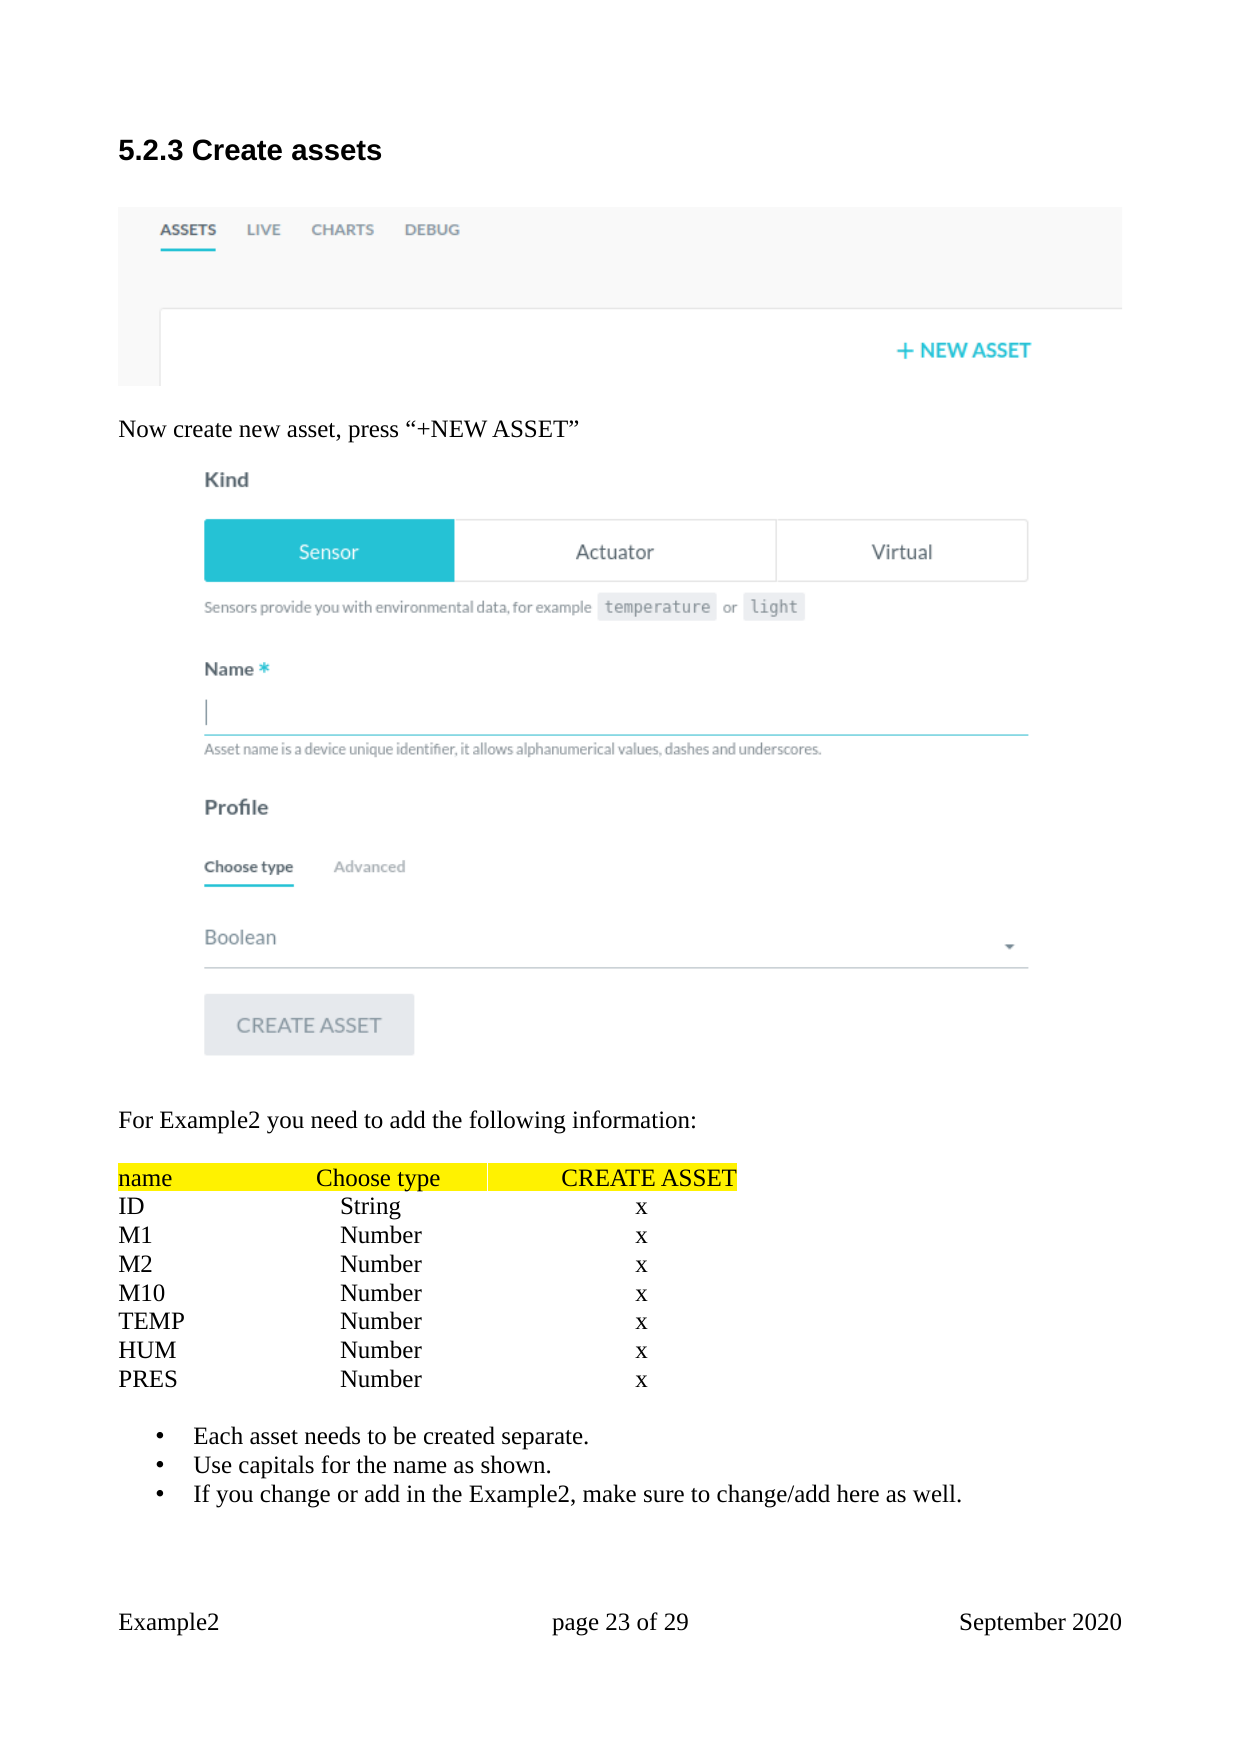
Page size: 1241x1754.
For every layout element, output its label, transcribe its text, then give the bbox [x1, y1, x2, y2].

text PRES Number x [118, 1364, 1122, 1393]
list Each asset needs to be created separate. [156, 1421, 1122, 1450]
text ID String x [118, 1191, 1122, 1220]
text For Example2 you need to add the following information: [118, 1105, 1122, 1134]
text HUM Number x [118, 1335, 1122, 1364]
text Now create new asset, press “+NEW ASSET” [118, 414, 1122, 443]
text M10 Number x [118, 1278, 1122, 1306]
text TEMP Number x [118, 1306, 1122, 1335]
list Use capitals for the name as shown. [156, 1450, 1122, 1479]
list If you change or add in the Example2, make sure to change/add here as well. [156, 1479, 1122, 1508]
picture [118, 207, 1123, 386]
text M1 Number x [118, 1220, 1122, 1249]
picture [171, 443, 1069, 1077]
text name Choose type CREATE ASSET [118, 1163, 1122, 1191]
subtitle 5.2.3 Create assets [118, 133, 1122, 166]
text M2 Number x [118, 1249, 1122, 1278]
